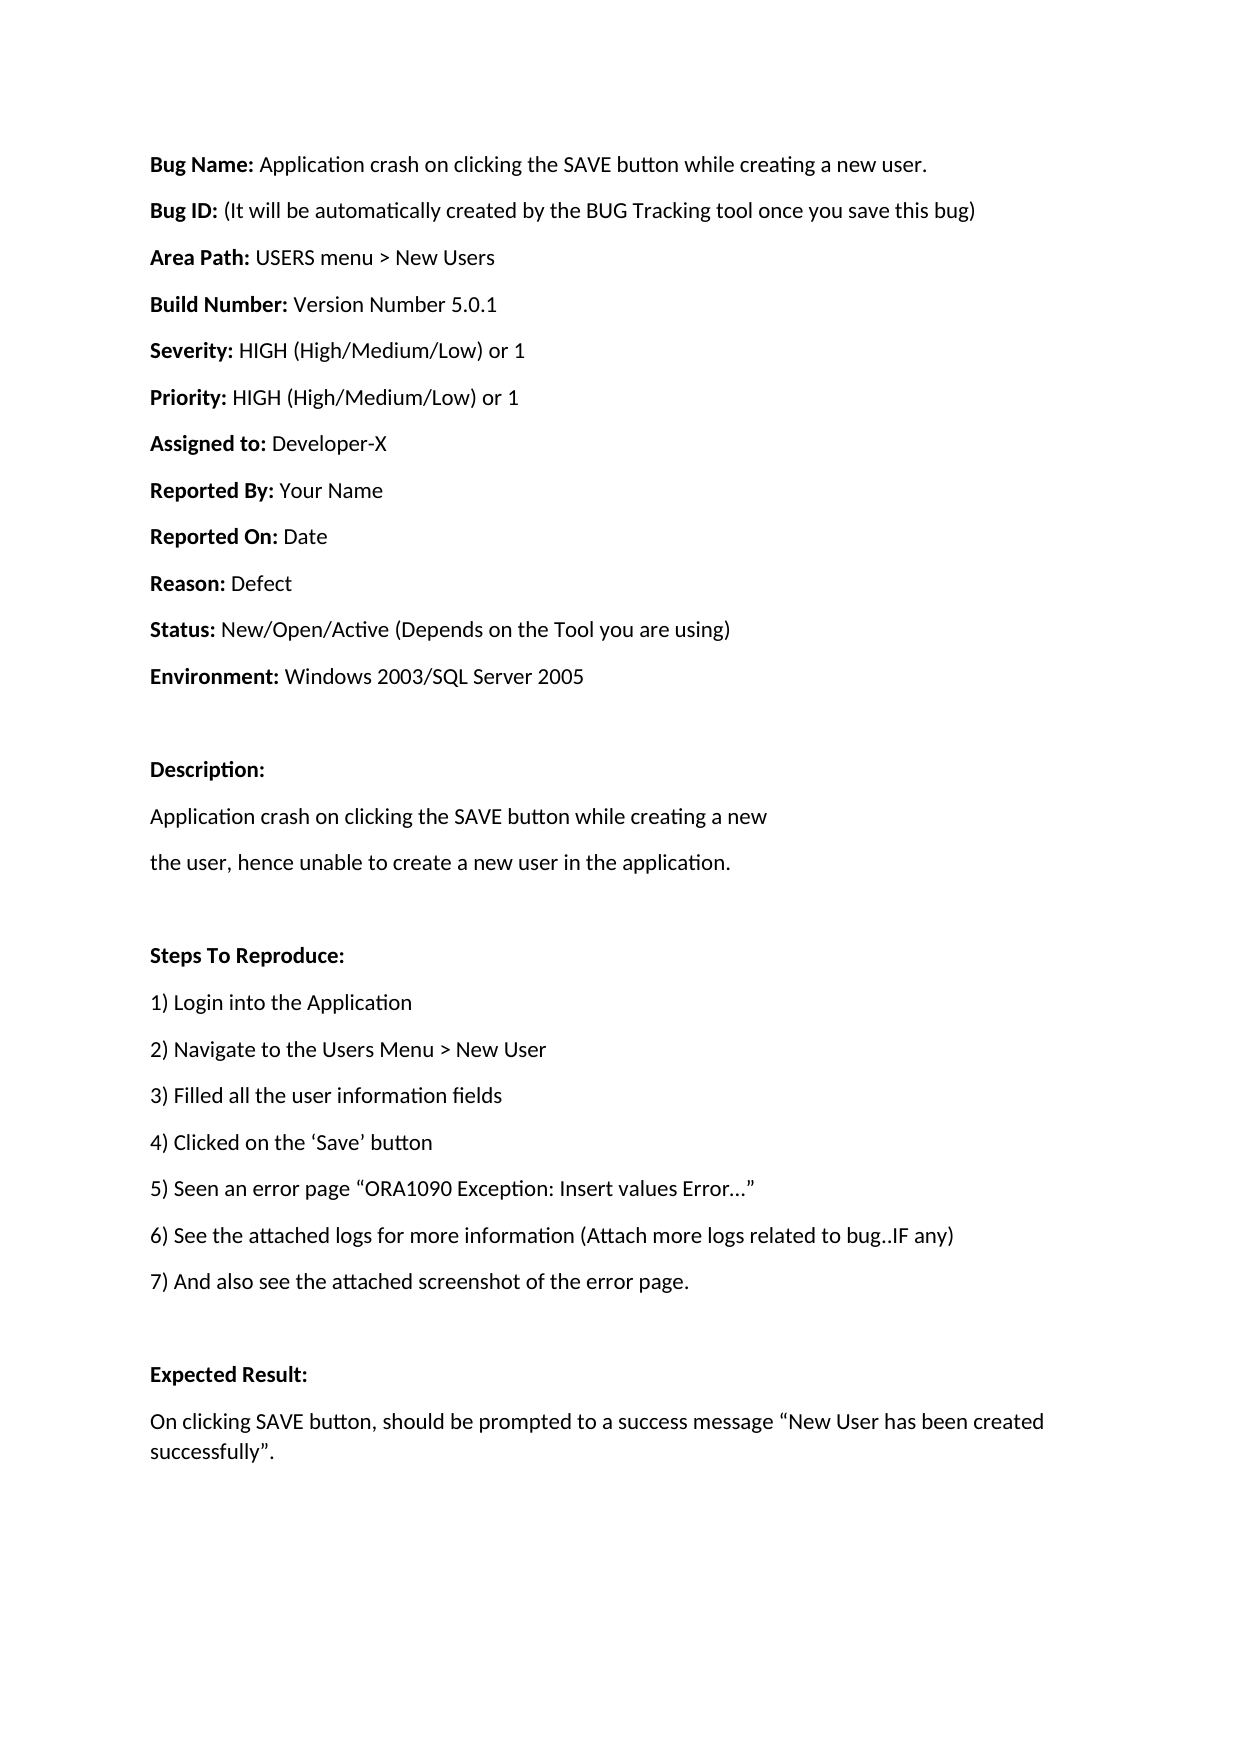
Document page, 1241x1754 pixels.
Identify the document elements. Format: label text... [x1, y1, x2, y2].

text Build Number: Version Number 5.0.1 [150, 290, 1090, 318]
text the user, hence unable to create a new user in the application. [150, 848, 1090, 876]
text Reported By: Your Name [150, 476, 1090, 504]
text Expected Result: [150, 1361, 1090, 1389]
text Environment: Windows 2003/SQL Server 2005 [150, 662, 1090, 690]
text Bug ID: (It will be automatically created by the BUG Tracking tool once you save this bug) [150, 197, 1090, 224]
text 7) And also see the attached screenshot of the error page. [150, 1267, 1090, 1296]
text 5) Seen an error page “ORA1090 Exception: Insert values Error…” [150, 1174, 1090, 1202]
text 6) See the attached logs for more information (Attach more logs related to bug..IF any) [150, 1221, 1090, 1249]
text 3) Filled all the user information fields [150, 1081, 1090, 1109]
text Description: [150, 755, 1090, 783]
text Severity: HIGH (High/Medium/Low) or 1 [150, 336, 1090, 364]
text Area Path: USERS menu > New Users [150, 243, 1090, 271]
text Reason: Defect [150, 569, 1090, 597]
text 4) Clicked on the ‘Save’ button [150, 1128, 1090, 1156]
text 2) Navigate to the Users Menu > New User [150, 1035, 1090, 1063]
text On clicking SAVE button, should be prompted to a success message “New User has been created successfully”. [150, 1407, 1090, 1465]
text Priority: HIGH (High/Medium/Low) or 1 [150, 383, 1090, 411]
text Application crash on clicking the SAVE button while creating a new [150, 802, 1090, 830]
text Status: New/Open/Active (Depends on the Tool you are using) [150, 616, 1090, 644]
text 1) Login into the Application [150, 988, 1090, 1016]
text Reported On: Date [150, 522, 1090, 551]
text Assigned to: Developer-X [150, 429, 1090, 457]
text Steps To Reproduce: [150, 942, 1090, 969]
text Bug Name: Application crash on clicking the SAVE button while creating a new user. [150, 150, 1090, 178]
